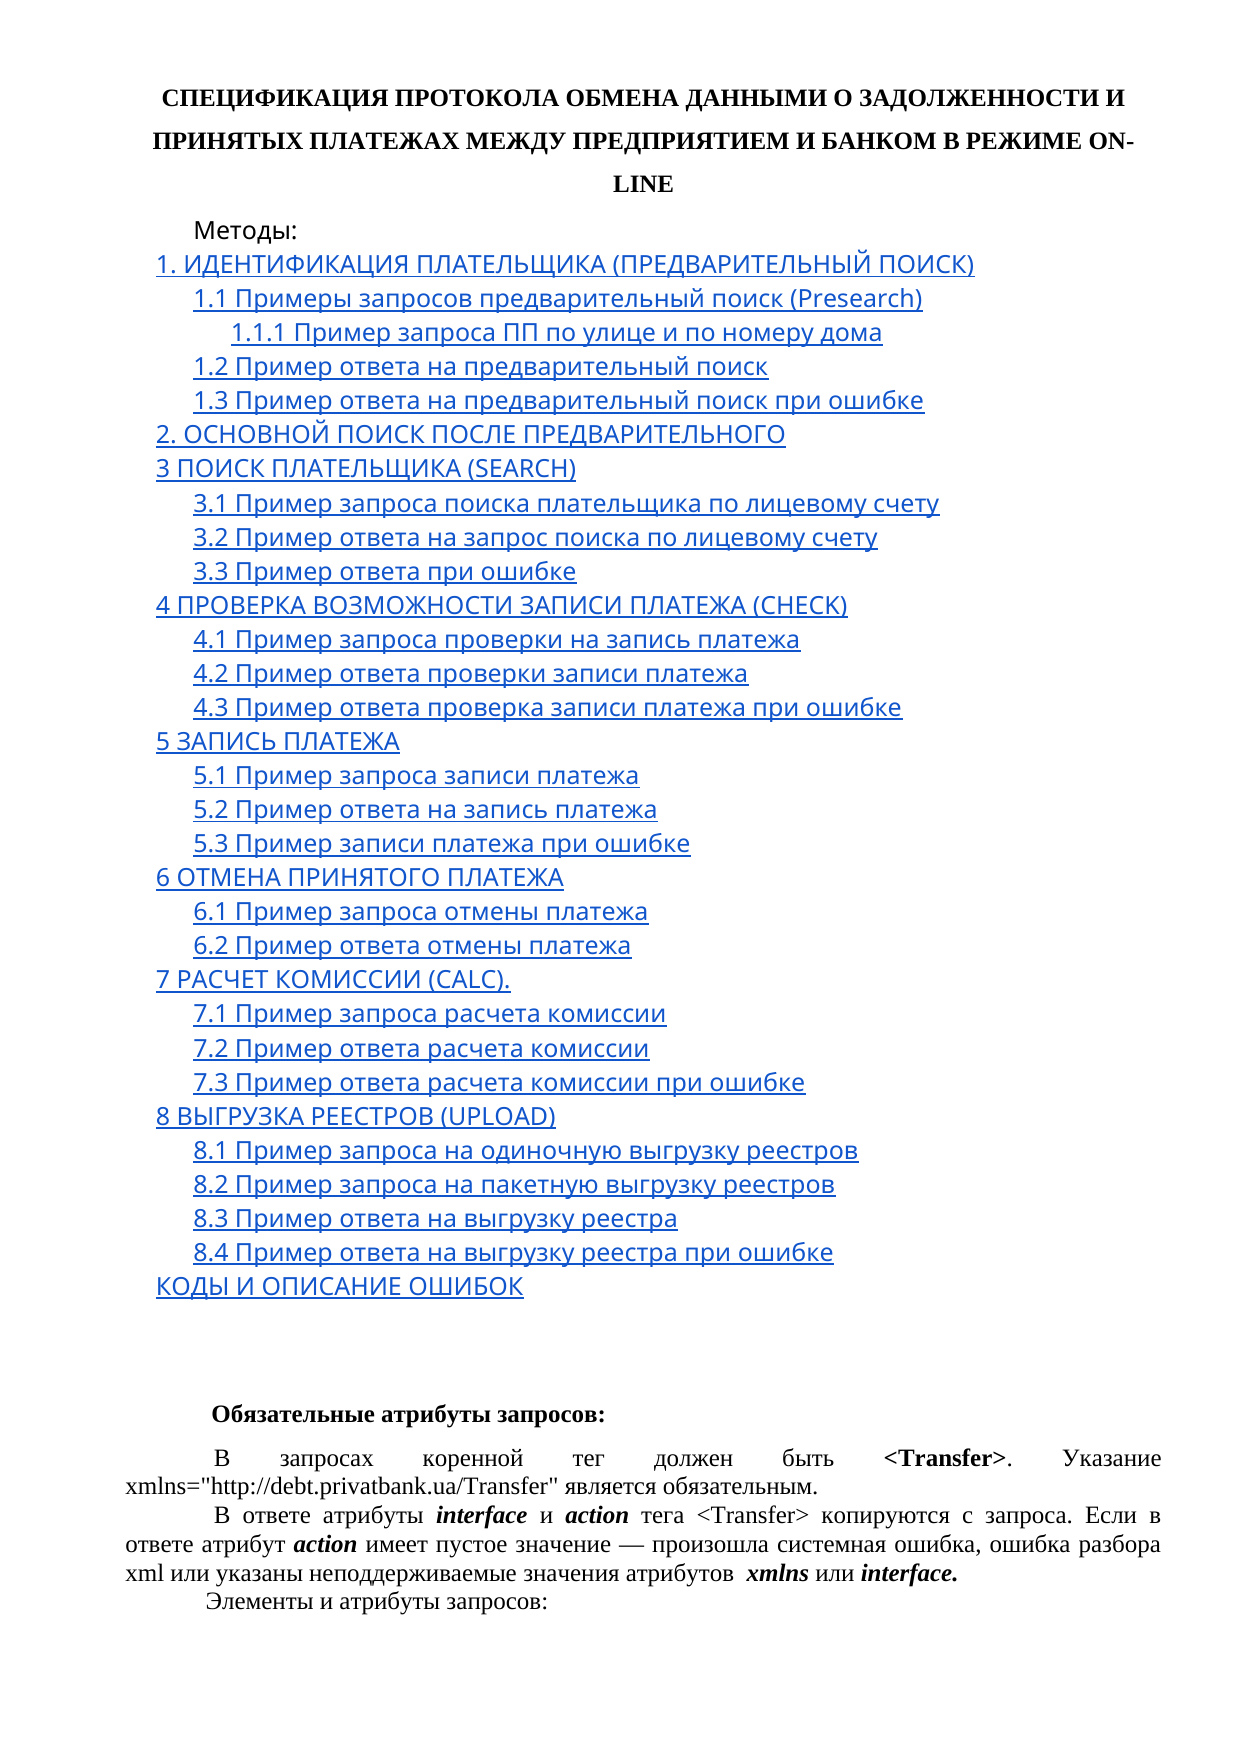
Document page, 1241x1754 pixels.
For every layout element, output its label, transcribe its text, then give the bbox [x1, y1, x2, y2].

text 6 ОТМЕНА ПРИНЯТОГО ПЛАТЕЖА [156, 860, 1165, 894]
text 6.2 Пример ответа отмены платежа [193, 928, 1165, 962]
text 5.3 Пример записи платежа при ошибке [193, 826, 1165, 860]
text 1.1.1 Пример запроса ПП по улице и по номеру дома [231, 315, 1165, 349]
text 4.3 Пример ответа проверка записи платежа при ошибке [193, 689, 1165, 724]
text 1.1 Примеры запросов предварительный поиск (Presearch) [193, 281, 1165, 315]
text 8 ВЫГРУЗКА РЕЕСТРОВ (UPLOAD) [156, 1098, 1165, 1132]
text 4.2 Пример ответа проверки записи платежа [193, 656, 1165, 689]
text Элементы и атрибуты запросов: [118, 1586, 1162, 1615]
text 7 РАСЧЕТ КОМИССИИ (CALC). [156, 962, 1165, 996]
text В ответе атрибуты interface и action тега <Transfer> копируются с запроса. Если в ответе атрибут action имеет пустое значение — произошла системная ошибка, ошибка разбора xml или указаны неподдерживаемые значения атрибутов xmlns или interface. [125, 1500, 1162, 1586]
text 3 ПОИСК ПЛАТЕЛЬЩИКА (SEARCH) [156, 451, 1165, 485]
text 5 ЗАПИСЬ ПЛАТЕЖА [156, 724, 1165, 758]
text 4.1 Пример запроса проверки на запись платежа [193, 621, 1165, 656]
text 3.1 Пример запроса поиска плательщика по лицевому счету [193, 485, 1165, 519]
text 6.1 Пример запроса отмены платежа [193, 894, 1165, 928]
text 1.2 Пример ответа на предварительный поиск [193, 349, 1165, 383]
text Методы: [118, 213, 1165, 247]
text 7.3 Пример ответа расчета комиссии при ошибке [193, 1064, 1165, 1098]
text 1.3 Пример ответа на предварительный поиск при ошибке [193, 383, 1165, 417]
text 4 ПРОВЕРКА ВОЗМОЖНОСТИ ЗАПИСИ ПЛАТЕЖА (CHECK) [156, 587, 1165, 621]
text 7.2 Пример ответа расчета комиссии [193, 1030, 1165, 1064]
text КОДЫ И ОПИСАНИЕ ОШИБОК [156, 1269, 1165, 1303]
text 8.3 Пример ответа на выгрузку реестра [193, 1201, 1165, 1234]
text 5.2 Пример ответа на запись платежа [193, 792, 1165, 826]
text 3.3 Пример ответа при ошибке [193, 553, 1165, 587]
text 7.1 Пример запроса расчета комиссии [193, 996, 1165, 1030]
text СПЕЦИФИКАЦИЯ ПРОТОКОЛА ОБМЕНА ДАННЫМИ О ЗАДОЛЖЕННОСТИ И ПРИНЯТЫХ ПЛАТЕЖАХ МЕЖДУ ПРЕДПРИЯТИЕМ И БАНКОМ В РЕЖИМЕ ON-LINE [125, 83, 1162, 198]
text Обязательные атрибуты запросов: [125, 1399, 1162, 1428]
text 8.4 Пример ответа на выгрузку реестра при ошибке [193, 1234, 1165, 1269]
text В запросах коренной тег должен быть <Transfer>. Указание xmlns="http://debt.privatbank.ua/Transfer" является обязательным. [125, 1443, 1162, 1500]
text 8.1 Пример запроса на одиночную выгрузку реестров [193, 1132, 1165, 1166]
text 5.1 Пример запроса записи платежа [193, 758, 1165, 792]
text 1. ИДЕНТИФИКАЦИЯ ПЛАТЕЛЬЩИКА (ПРЕДВАРИТЕЛЬНЫЙ ПОИСК) [156, 247, 1165, 281]
text 3.2 Пример ответа на запрос поиска по лицевому счету [193, 519, 1165, 553]
text 8.2 Пример запроса на пакетную выгрузку реестров [193, 1166, 1165, 1201]
text 2. ОСНОВНОЙ ПОИСК ПОСЛЕ ПРЕДВАРИТЕЛЬНОГО [156, 417, 1165, 451]
